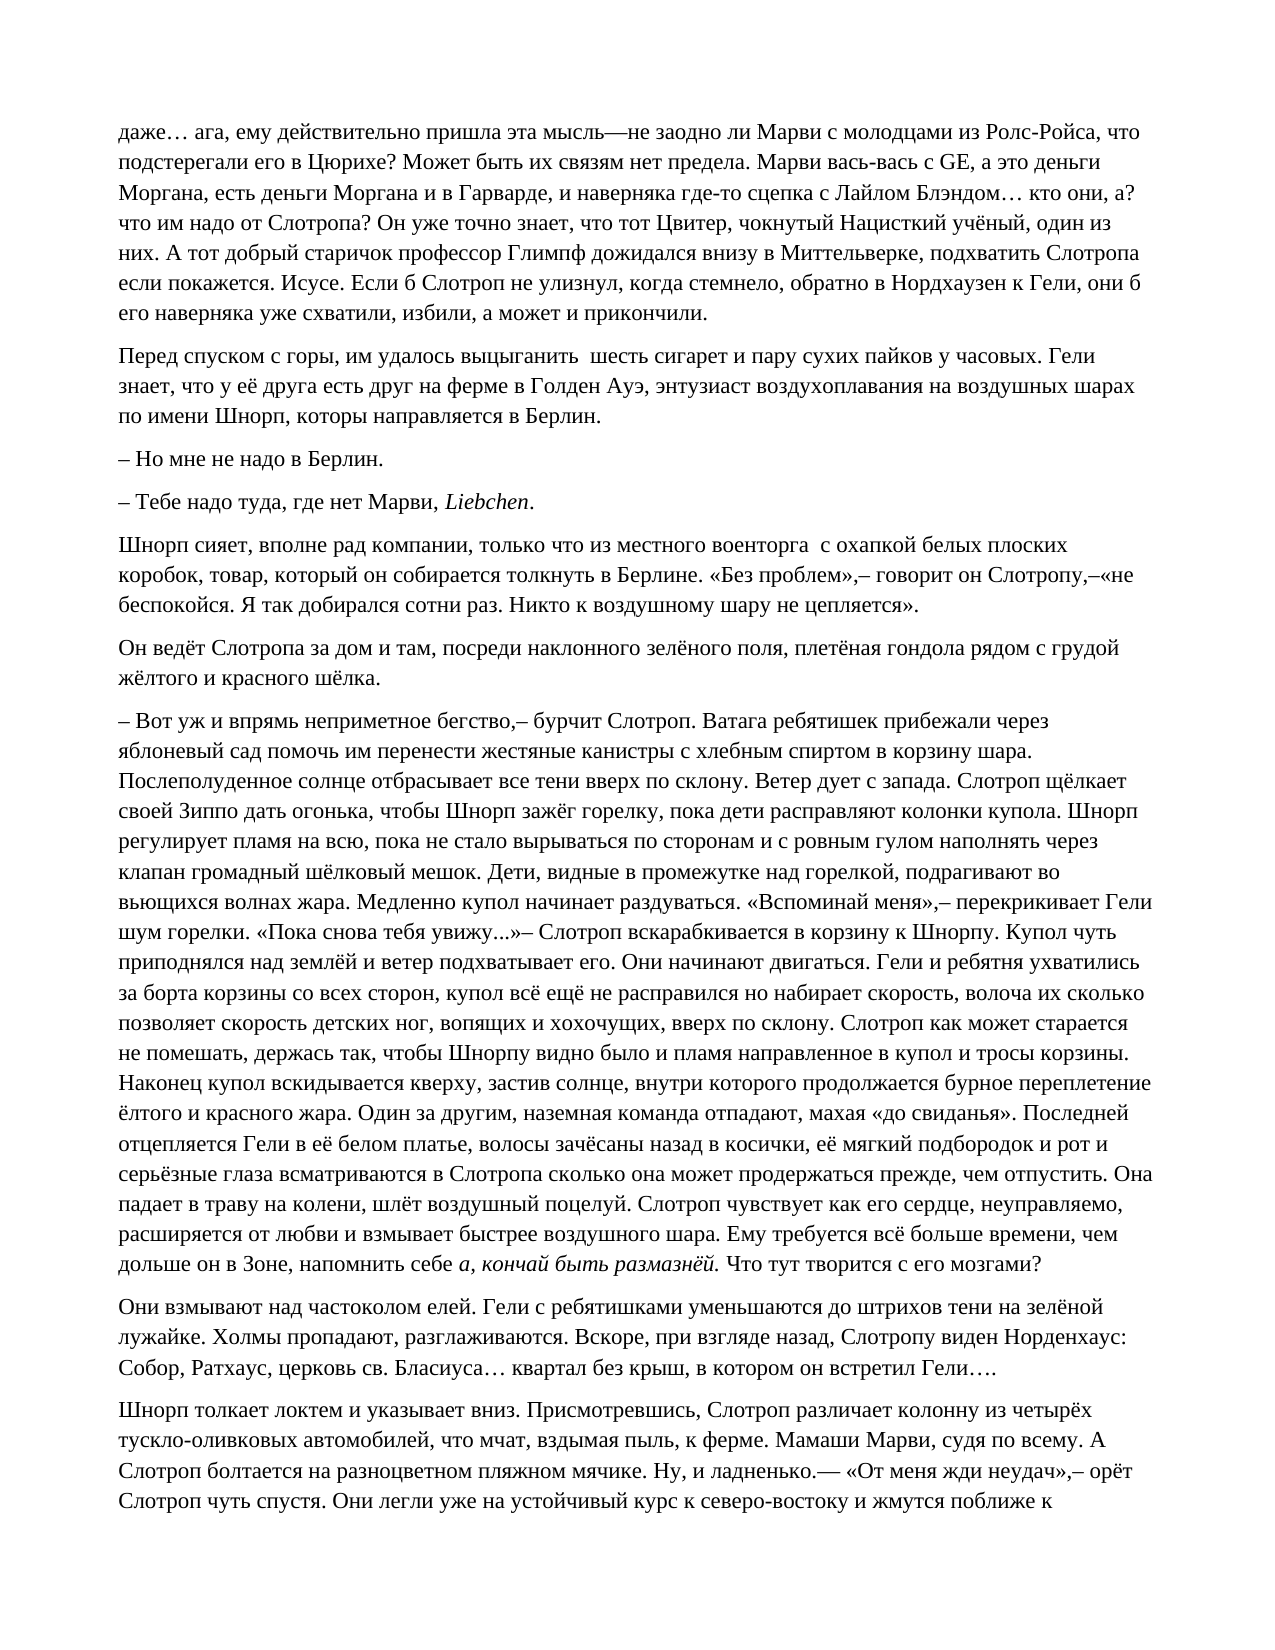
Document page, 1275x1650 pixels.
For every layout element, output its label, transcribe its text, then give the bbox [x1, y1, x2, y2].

text Шнорп толкает локтем и указывает вниз. Присмотревшись, Слотроп различает колонну из четырёх тускло-оливковых автомобилей, что мчат, вздымая пыль, к ферме. Мамаши Марви, судя по всему. А Слотроп болтается на разноцветном пляжном мячике. Ну, и ладненько.— «От меня жди неудач»,– орёт Слотроп чуть спустя. Они легли уже на устойчивый курс к северо-востоку и жмутся поближе к [118, 1396, 1157, 1513]
text Перед спуском с горы, им удалось выцыганить шесть сигарет и пару сухих пайков у часовых. Гели знает, что у её друга есть друг на ферме в Голден Ауэ, энтузиаст воздухоплавания на воздушных шарах по имени Шнорп, которы направляется в Берлин. [118, 342, 1157, 429]
text даже… ага, ему действительно пришла эта мысль—не заодно ли Марви с молодцами из Ролс-Ройса, что подстерегали его в Цюрихе? Может быть их связям нет предела. Марви вась-вась с GE, а это деньги Моргана, есть деньги Моргана и в Гарварде, и наверняка где-то сцепка с Лайлом Блэндом… кто они, а? что им надо от Слотропа? Он уже точно знает, что тот Цвитер, чокнутый Нацисткий учёный, один из них. А тот добрый старичок профессор Глимпф дожидался внизу в Миттельверке, подхватить Слотропа если покажется. Исусе. Если б Слотроп не улизнул, когда стемнело, обратно в Нордхаузен к Гели, они б его наверняка уже схватили, избили, а может и прикончили. [118, 118, 1157, 326]
text Он ведёт Слотропа за дом и там, посреди наклонного зелёного поля, плетёная гондола рядом с грудой жёлтого и красного шёлка. [118, 634, 1157, 690]
text – Но мне не надо в Берлин. [118, 445, 1157, 472]
text – Вот уж и впрямь неприметное бегство,– бурчит Слотроп. Ватага ребятишек прибежали через яблоневый сад помочь им перенести жестяные канистры с хлебным спиртом в корзину шара. Послеполуденное солнце отбрасывает все тени вверх по склону. Ветер дует с запада. Слотроп щёлкает своей Зиппо дать огонька, чтобы Шнорп зажёг горелку, пока дети расправляют колонки купола. Шнорп регулирует пламя на всю, пока не стало вырываться по сторонам и с ровным гулом наполнять через клапан громадный шёлковый мешок. Дети, видные в промежутке над горелкой, подрагивают во вьющихся волнах жара. Медленно купол начинает раздуваться. «Вспоминай меня»,– перекрикивает Гели шум горелки. «Пока снова тебя увижу...»– Слотроп вскарабкивается в корзину к Шнорпу. Купол чуть приподнялся над землёй и ветер подхватывает его. Они начинают двигаться. Гели и ребятня ухватились за борта корзины со всех сторон, купол всё ещё не расправился но набирает скорость, волоча их сколько позволяет скорость детских ног, вопящих и хохочущих, вверх по склону. Слотроп как может старается не помешать, держась так, чтобы Шнорпу видно было и пламя направленное в купол и тросы корзины. Наконец купол вскидывается кверху, застив солнце, внутри которого продолжается бурное переплетение ёлтого и красного жара. Один за другим, наземная команда отпадают, махая «до свиданья». Последней отцепляется Гели в её белом платье, волосы зачёсаны назад в косички, её мягкий подбородок и рот и серьёзные глаза всматриваются в Слотропа сколько она может продержаться прежде, чем отпустить. Она падает в траву на колени, шлёт воздушный поцелуй. Слотроп чувствует как его сердце, неуправляемо, расширяется от любви и взмывает быстрее воздушного шара. Ему требуется всё больше времени, чем дольше он в Зоне, напомнить себе а, кончай быть размазнёй. Что тут творится с его мозгами? [118, 707, 1157, 1277]
text Шнорп сияет, вполне рад компании, только что из местного военторга с охапкой белых плоских коробок, товар, который он собирается толкнуть в Берлине. «Без проблем»,– говорит он Слотропу,–«не беспокойся. Я так добирался сотни раз. Никто к воздушному шару не цепляется». [118, 531, 1157, 617]
text – Тебе надо туда, где нет Марви, Liebchen. [118, 488, 1157, 514]
text Они взмывают над частоколом елей. Гели с ребятишками уменьшаются до штрихов тени на зелёной лужайке. Холмы пропадают, разглаживаются. Вскоре, при взгляде назад, Слотропу виден Норденхаус: Собор, Ратхаус, церковь св. Бласиуса… квартал без крыш, в котором он встретил Гели…. [118, 1293, 1157, 1380]
